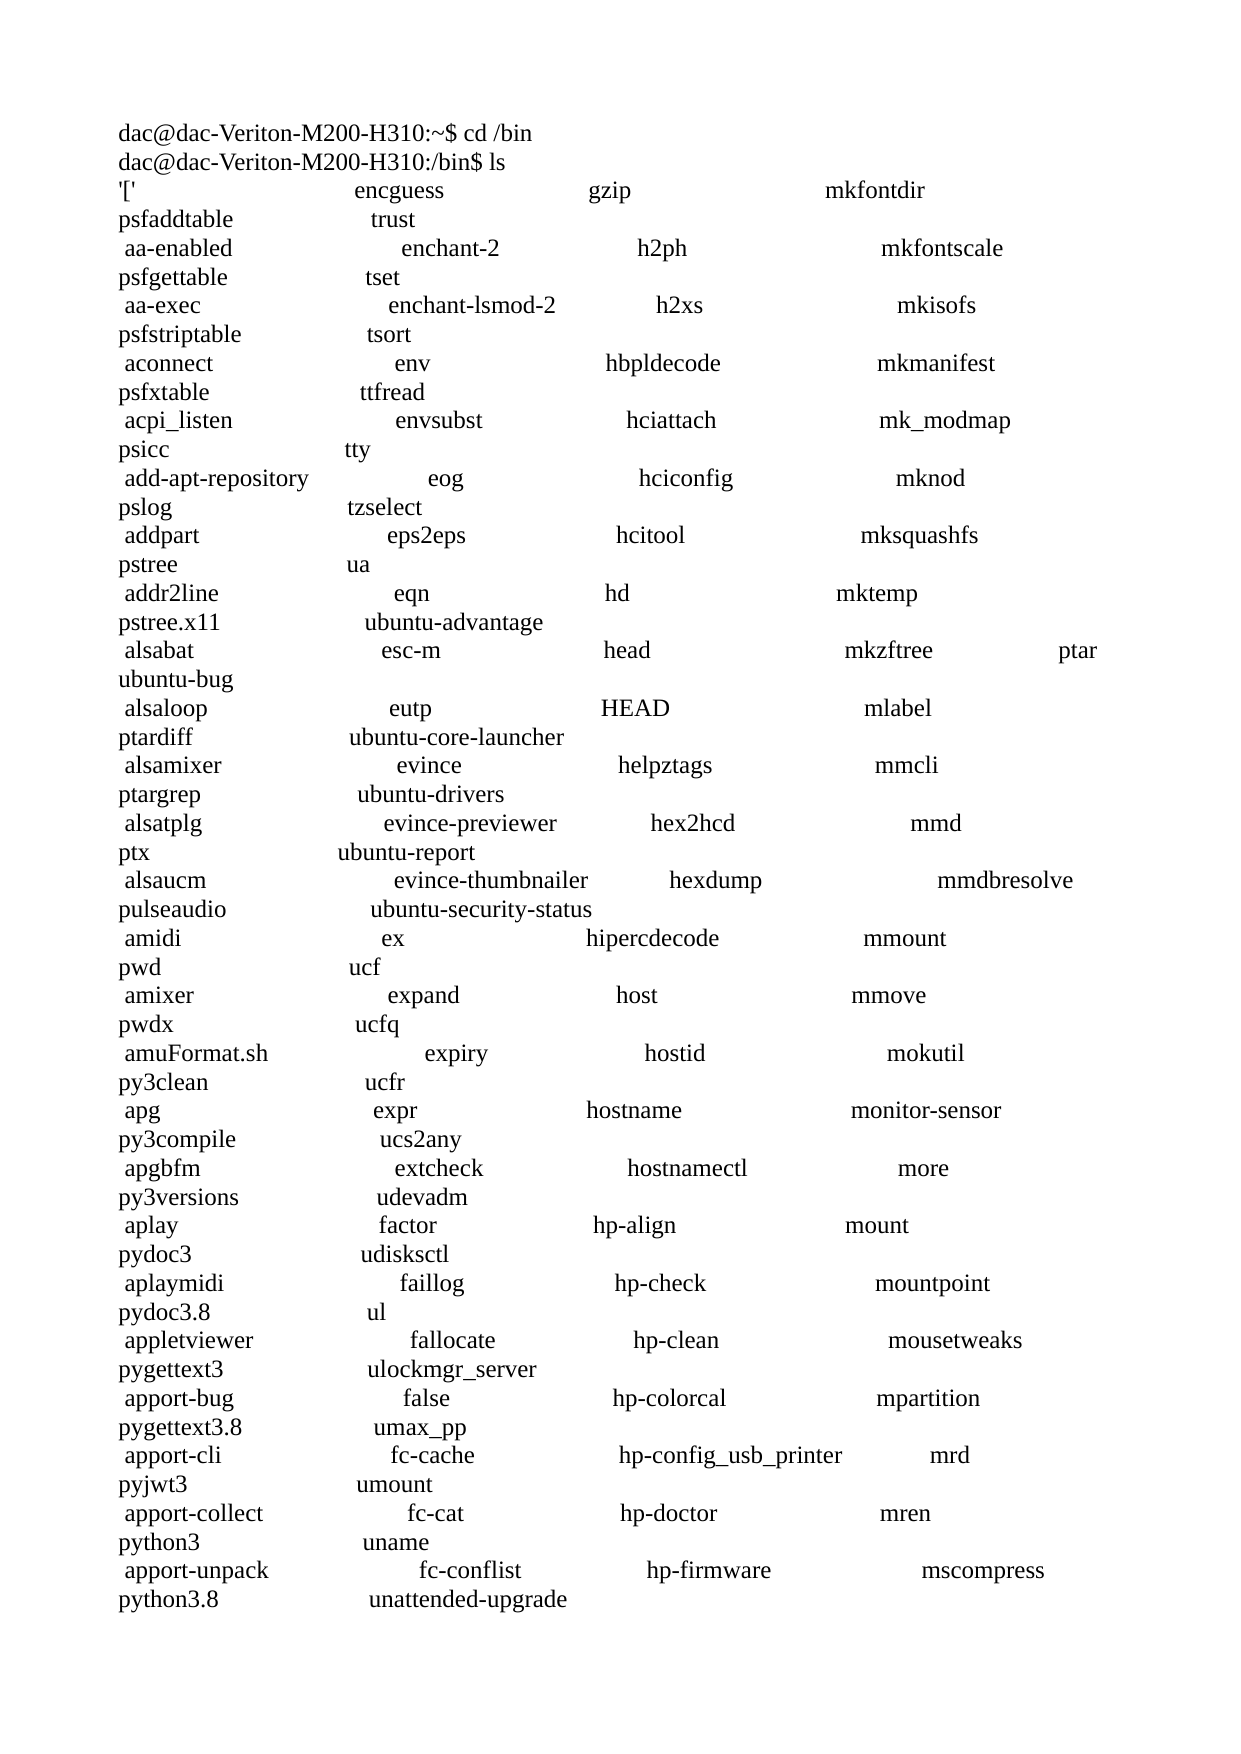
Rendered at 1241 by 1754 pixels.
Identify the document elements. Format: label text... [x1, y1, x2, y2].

text aconnect env hbpldecode mkmanifest psfxtable ttfread [118, 348, 1122, 406]
text aa-exec enchant-lsmod-2 h2xs mkisofs psfstriptable tsort [118, 291, 1122, 348]
text aplay factor hp-align mount pydoc3 udisksctl [118, 1211, 1122, 1268]
text apg expr hostname monitor-sensor py3compile ucs2any [118, 1096, 1122, 1153]
text apport-cli fc-cache hp-config_usb_printer mrd pyjwt3 umount [118, 1441, 1122, 1498]
text dac@dac-Veriton-M200-H310:~$ cd /bin [118, 118, 1122, 147]
text appletviewer fallocate hp-clean mousetweaks pygettext3 ulockmgr_server [118, 1326, 1122, 1383]
text apport-bug false hp-colorcal mpartition pygettext3.8 umax_pp [118, 1383, 1122, 1441]
text apport-collect fc-cat hp-doctor mren python3 uname [118, 1498, 1122, 1556]
text amidi ex hipercdecode mmount pwd ucf [118, 923, 1122, 981]
text alsabat esc-m head mkzftree ptar ubuntu-bug [118, 636, 1122, 693]
text alsamixer evince helpztags mmcli ptargrep ubuntu-drivers [118, 751, 1122, 808]
text addpart eps2eps hcitool mksquashfs pstree ua [118, 521, 1122, 578]
text acpi_listen envsubst hciattach mk_modmap psicc tty [118, 406, 1122, 463]
text aplaymidi faillog hp-check mountpoint pydoc3.8 ul [118, 1268, 1122, 1326]
text addr2line eqn hd mktemp pstree.x11 ubuntu-advantage [118, 578, 1122, 636]
text alsatplg evince-previewer hex2hcd mmd ptx ubuntu-report [118, 808, 1122, 866]
text '[' encguess gzip mkfontdir psfaddtable trust [118, 176, 1122, 233]
text add-apt-repository eog hciconfig mknod pslog tzselect [118, 463, 1122, 521]
text apport-unpack fc-conflist hp-firmware mscompress python3.8 unattended-upgrade [118, 1556, 1122, 1613]
text amuFormat.sh expiry hostid mokutil py3clean ucfr [118, 1038, 1122, 1096]
text amixer expand host mmove pwdx ucfq [118, 981, 1122, 1038]
text dac@dac-Veriton-M200-H310:/bin$ ls [118, 147, 1122, 176]
text apgbfm extcheck hostnamectl more py3versions udevadm [118, 1153, 1122, 1211]
text alsaloop eutp HEAD mlabel ptardiff ubuntu-core-launcher [118, 693, 1122, 751]
text aa-enabled enchant-2 h2ph mkfontscale psfgettable tset [118, 233, 1122, 291]
text alsaucm evince-thumbnailer hexdump mmdbresolve pulseaudio ubuntu-security-status [118, 866, 1122, 923]
